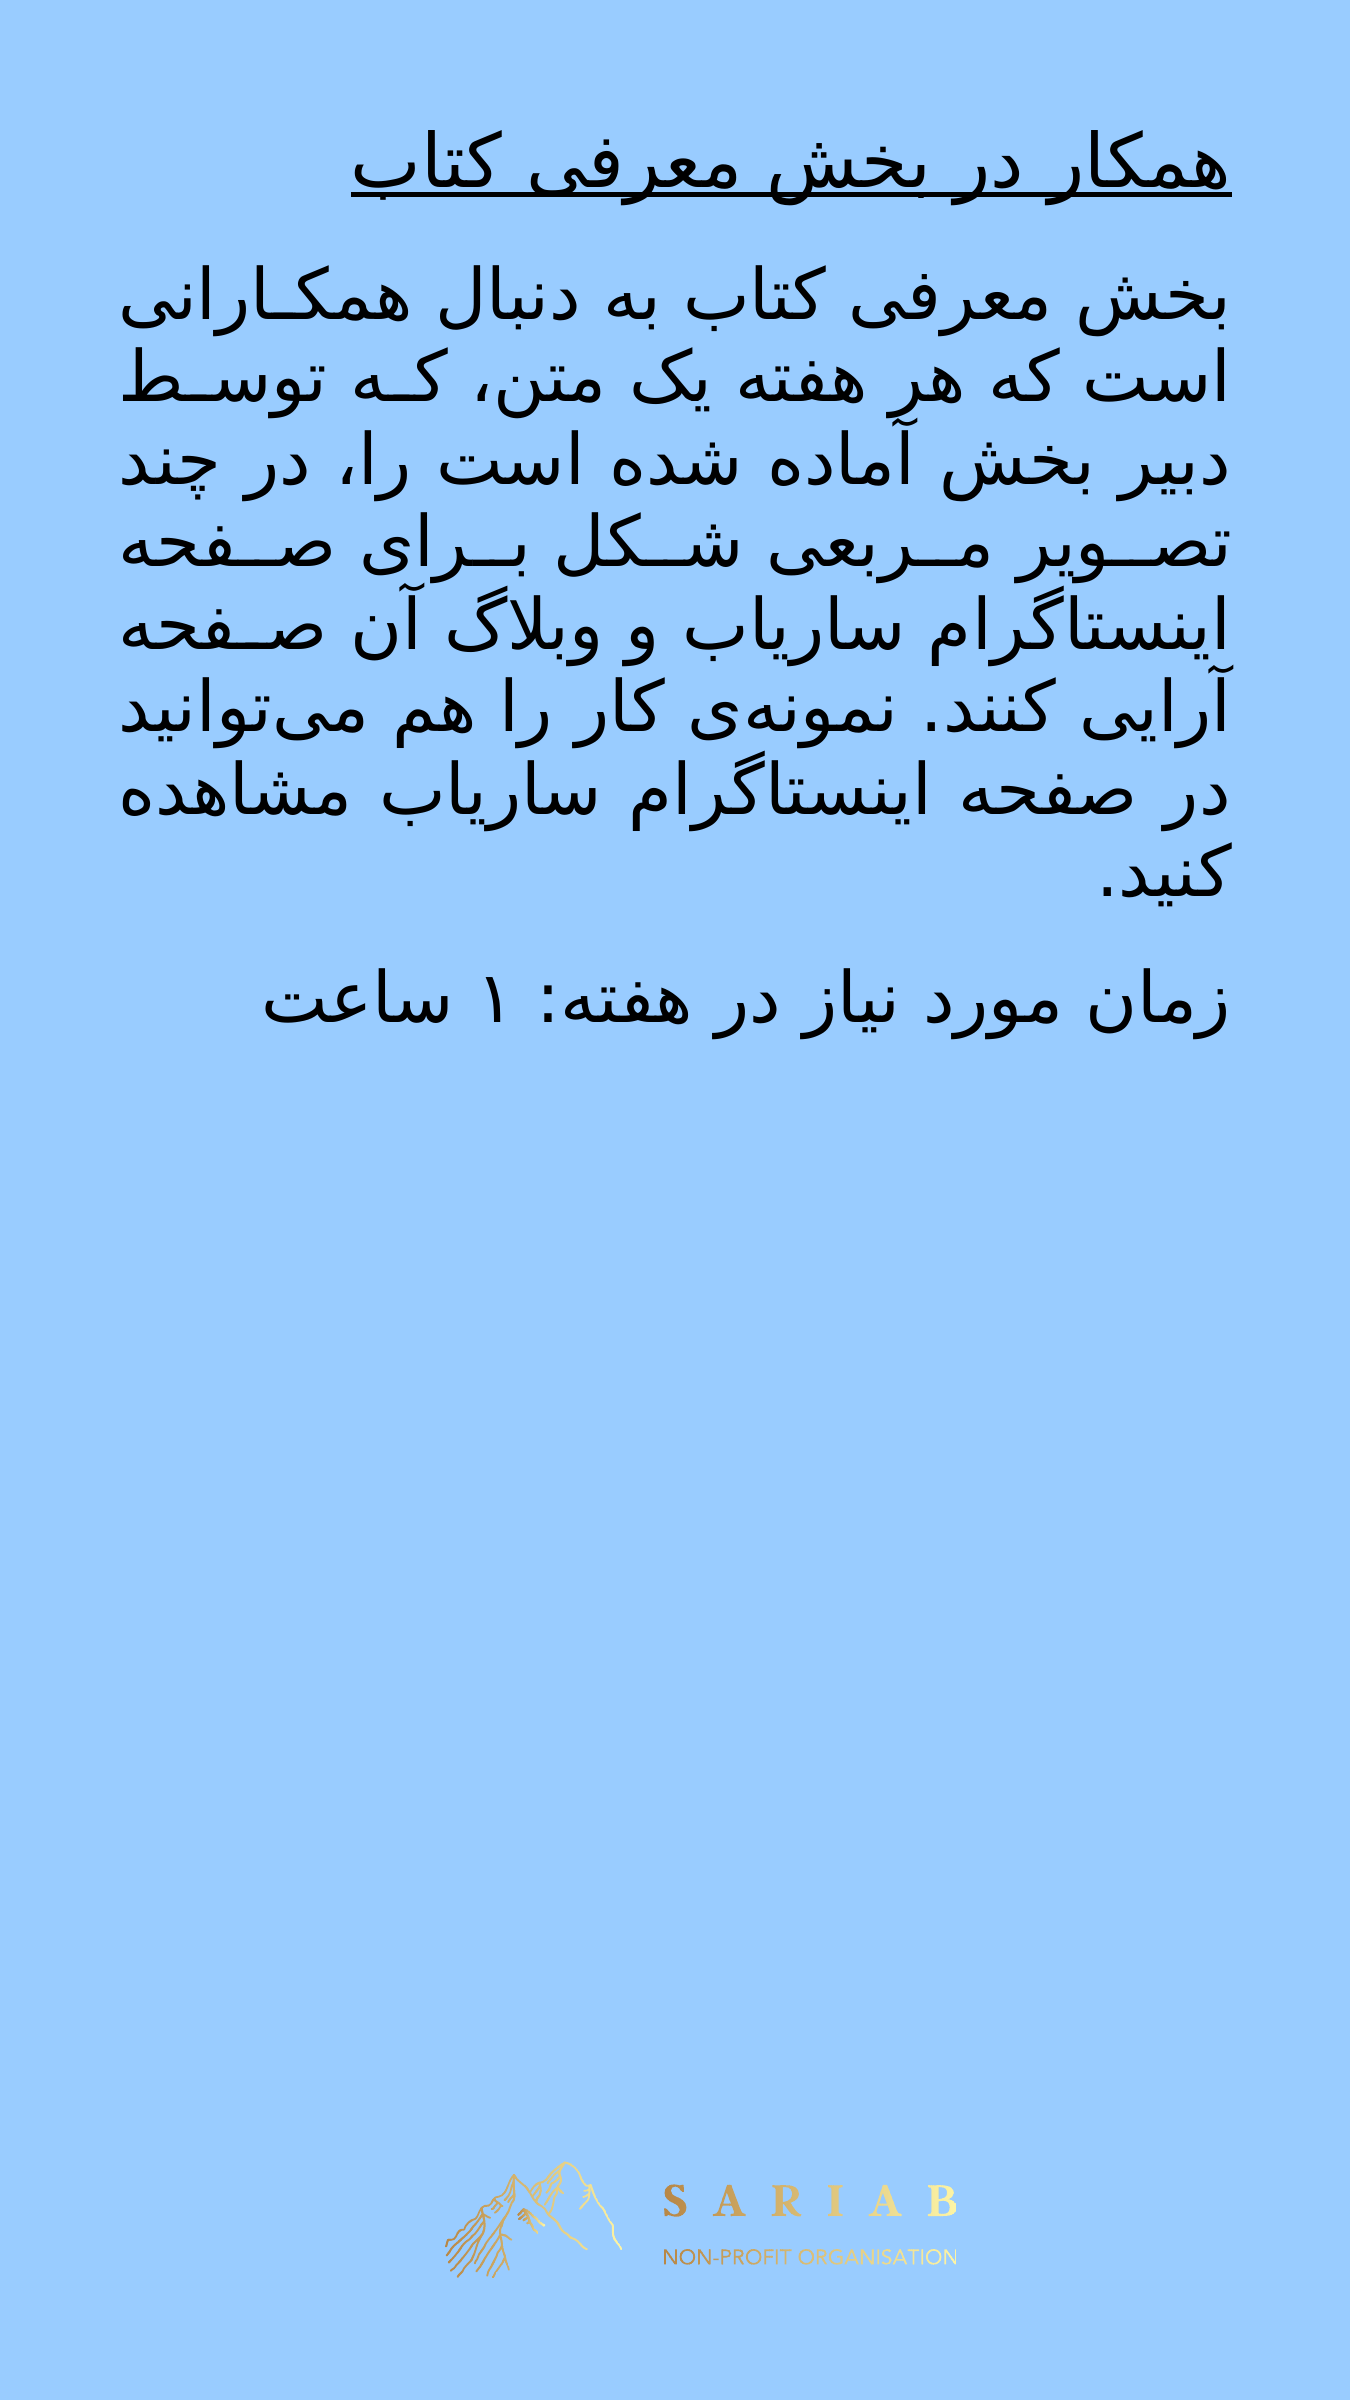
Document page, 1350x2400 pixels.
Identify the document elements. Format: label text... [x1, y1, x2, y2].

text همکار در بخش معرفی کتاب [118, 118, 1232, 205]
text بخش معرفی کتاب به دنبال همکارانی است که هر هفته یک متن، که توسط دبیر بخش آماده شده است را، در چند تصویر مربعی شکل برای صفحه اینستاگرام ساریاب و وبلاگ آن صفحه آرایی کنند. نمونه‌ی کار را هم می‌توانید در صفحه اینستاگرام ساریاب مشاهده کنید. [118, 253, 1232, 913]
text زمان مورد نیاز در هفته: ۱ ساعت [118, 956, 1232, 1039]
